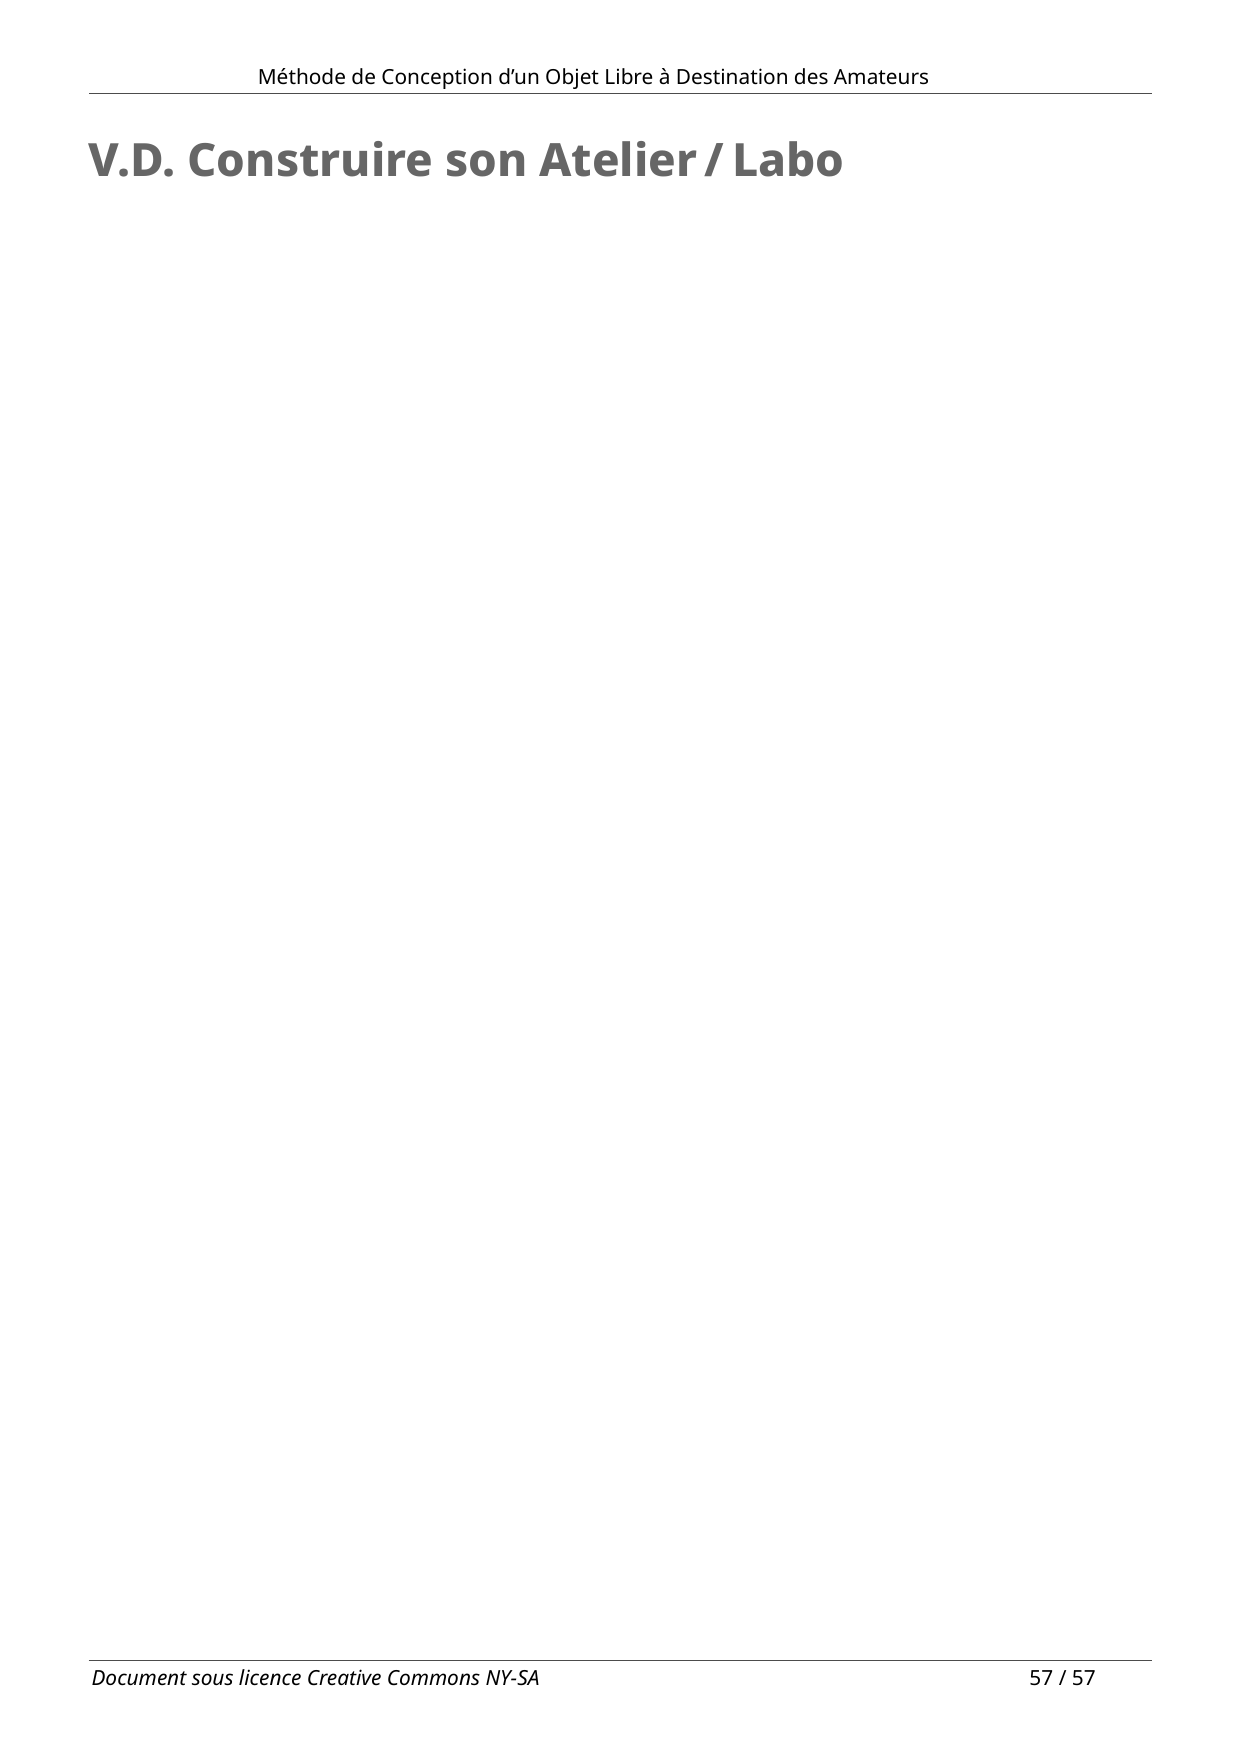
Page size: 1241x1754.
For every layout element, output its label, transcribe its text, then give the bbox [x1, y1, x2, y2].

subtitle Construire son Atelier / Labo [88, 127, 1152, 189]
